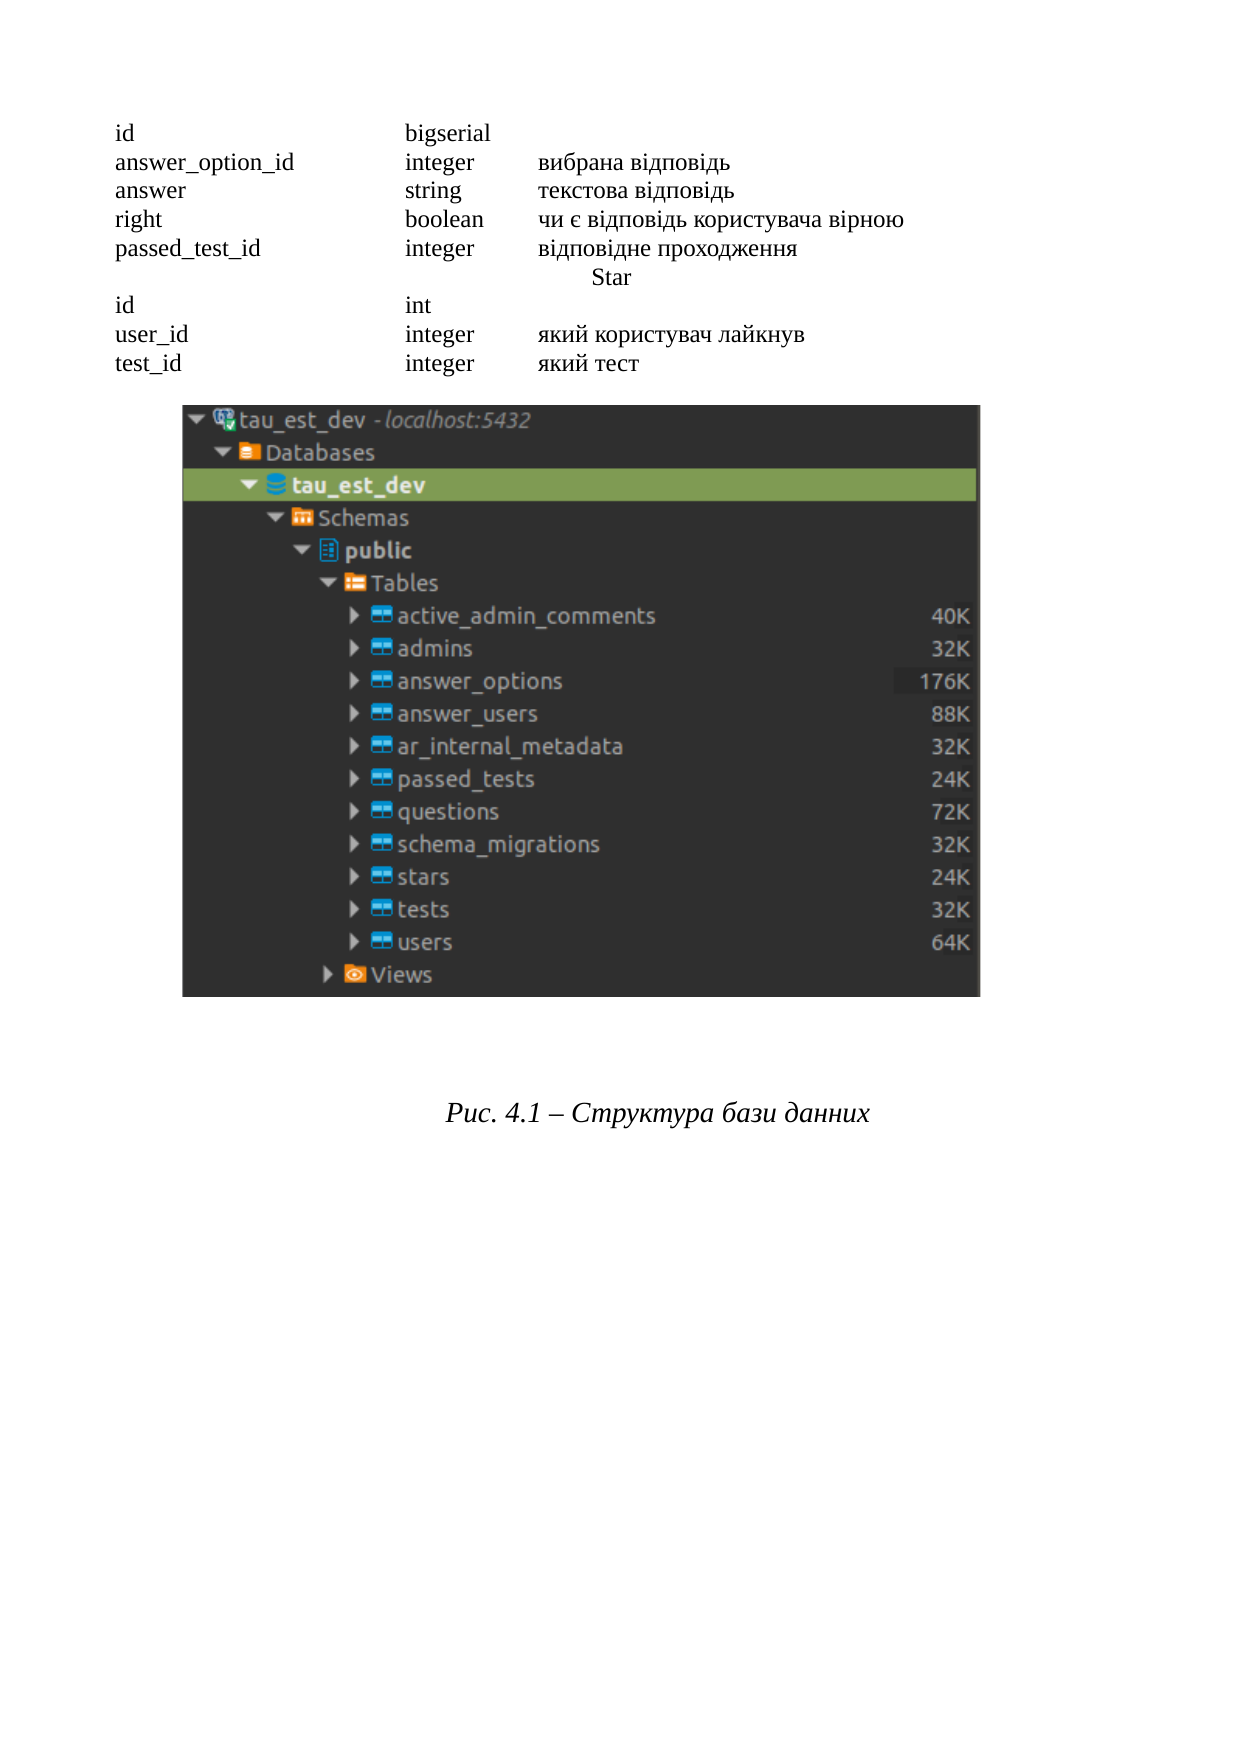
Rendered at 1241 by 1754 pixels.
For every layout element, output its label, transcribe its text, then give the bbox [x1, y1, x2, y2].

table_cell відповідне проходження [535, 233, 1110, 262]
table_cell вибрана відповідь [535, 147, 1110, 176]
table_cell integer [402, 233, 535, 262]
table_cell чи є відповідь користувача вірною [535, 204, 1110, 233]
table_cell answer [112, 176, 402, 204]
table_cell integer [402, 319, 535, 348]
table_cell integer [402, 147, 535, 176]
table_cell який тест [535, 348, 1110, 377]
table_cell id [112, 291, 402, 319]
table_cell int [402, 291, 535, 319]
table_cell right [112, 204, 402, 233]
table_cell user_id [112, 319, 402, 348]
table_cell string [402, 176, 535, 204]
text Рис. 4.1 – Структура бази данних [118, 1095, 1122, 1128]
table_cell bigserial [402, 118, 535, 147]
table_cell answer_option_id [112, 147, 402, 176]
table_cell test_id [112, 348, 402, 377]
table_cell passed_test_id [112, 233, 402, 262]
table_cell integer [402, 348, 535, 377]
table_cell [535, 291, 1110, 319]
table_cell який користувач лайкнув [535, 319, 1110, 348]
picture [182, 405, 981, 997]
table_cell [535, 118, 1110, 147]
table_cell boolean [402, 204, 535, 233]
table_cell id [112, 118, 402, 147]
table_cell Star [112, 262, 1110, 291]
table_cell текстова відповідь [535, 176, 1110, 204]
